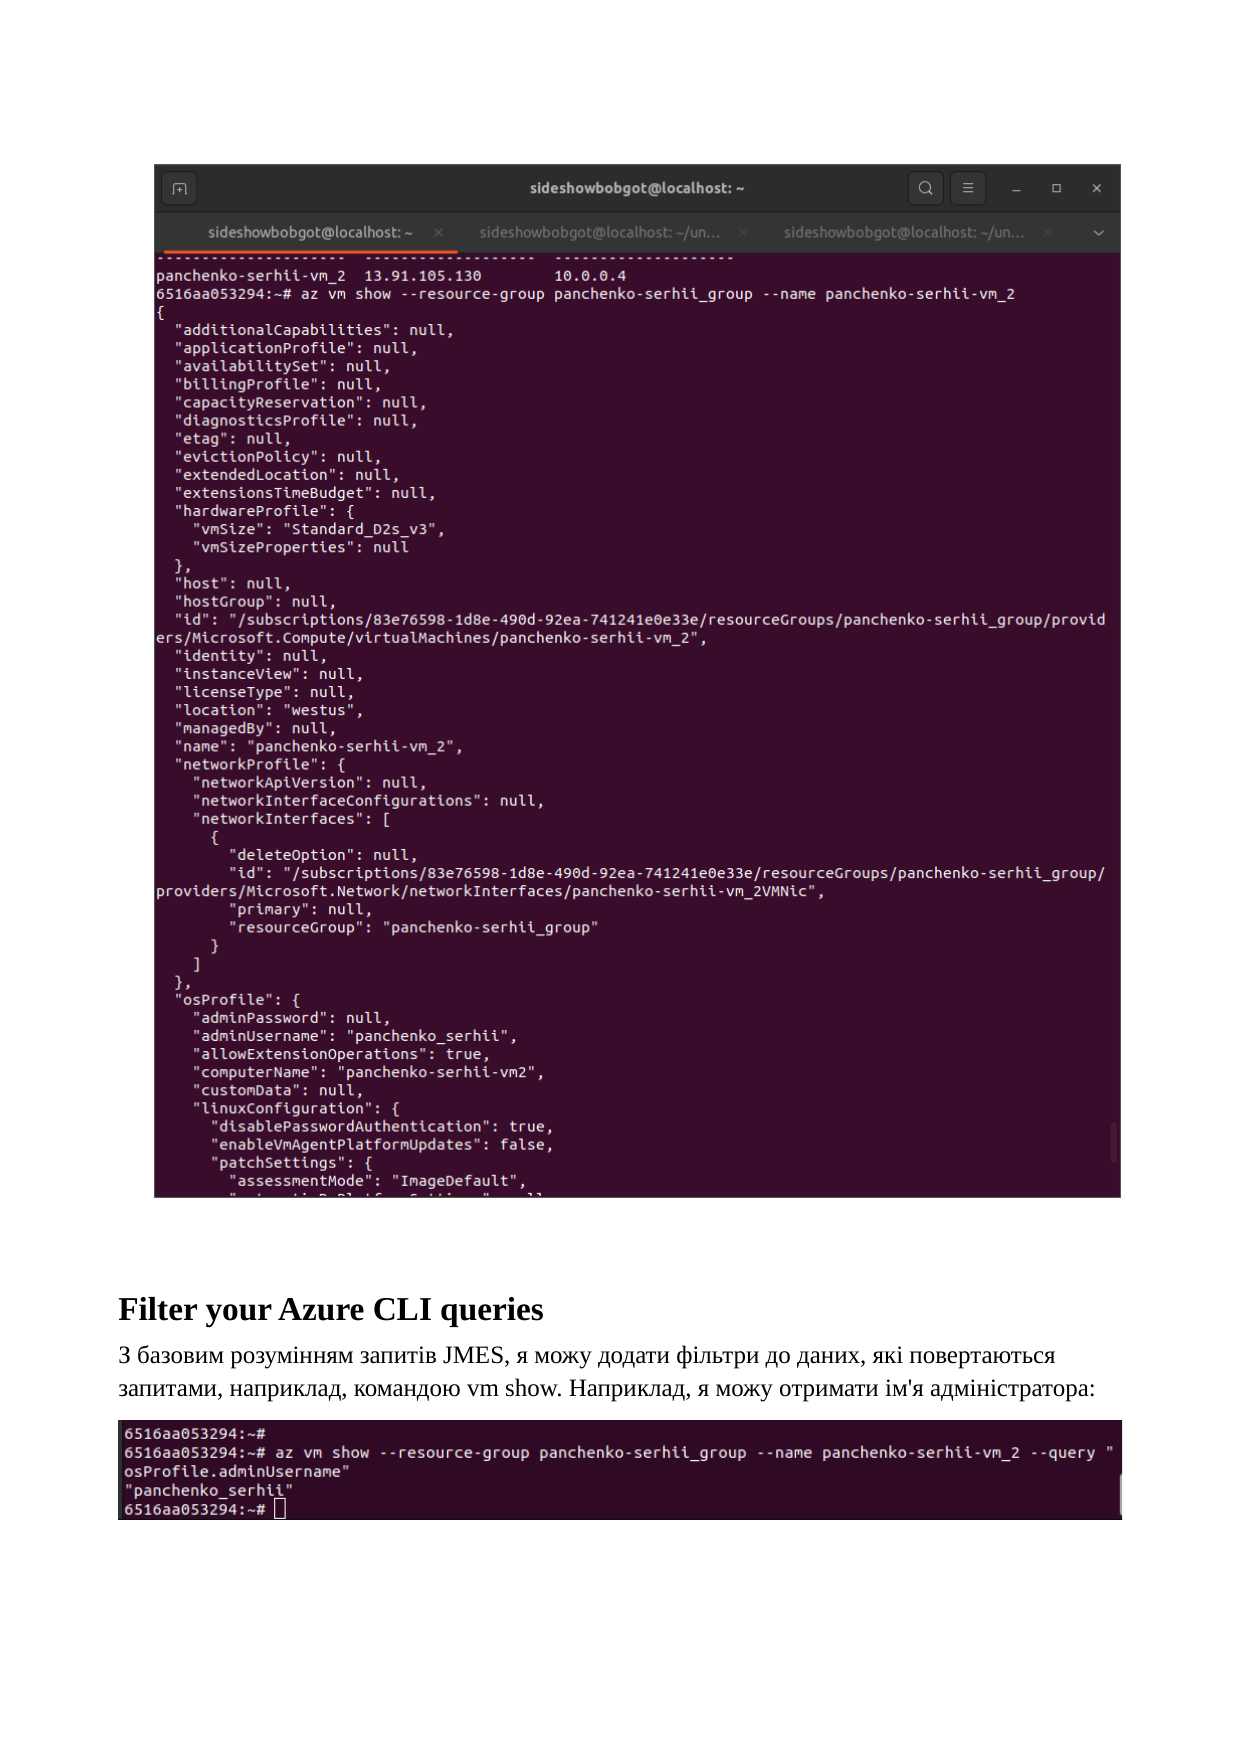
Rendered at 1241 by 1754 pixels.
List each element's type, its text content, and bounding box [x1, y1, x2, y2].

picture [135, 146, 1140, 1217]
subtitle Filter your Azure CLI queries [118, 1289, 1122, 1327]
text З базовим розумінням запитів JMES, я можу додати фільтри до даних, які повертаються запитами, наприклад, командою vm show. Наприклад, я можу отримати ім'я адміністратора: [118, 1340, 1122, 1402]
picture [118, 1420, 1123, 1520]
